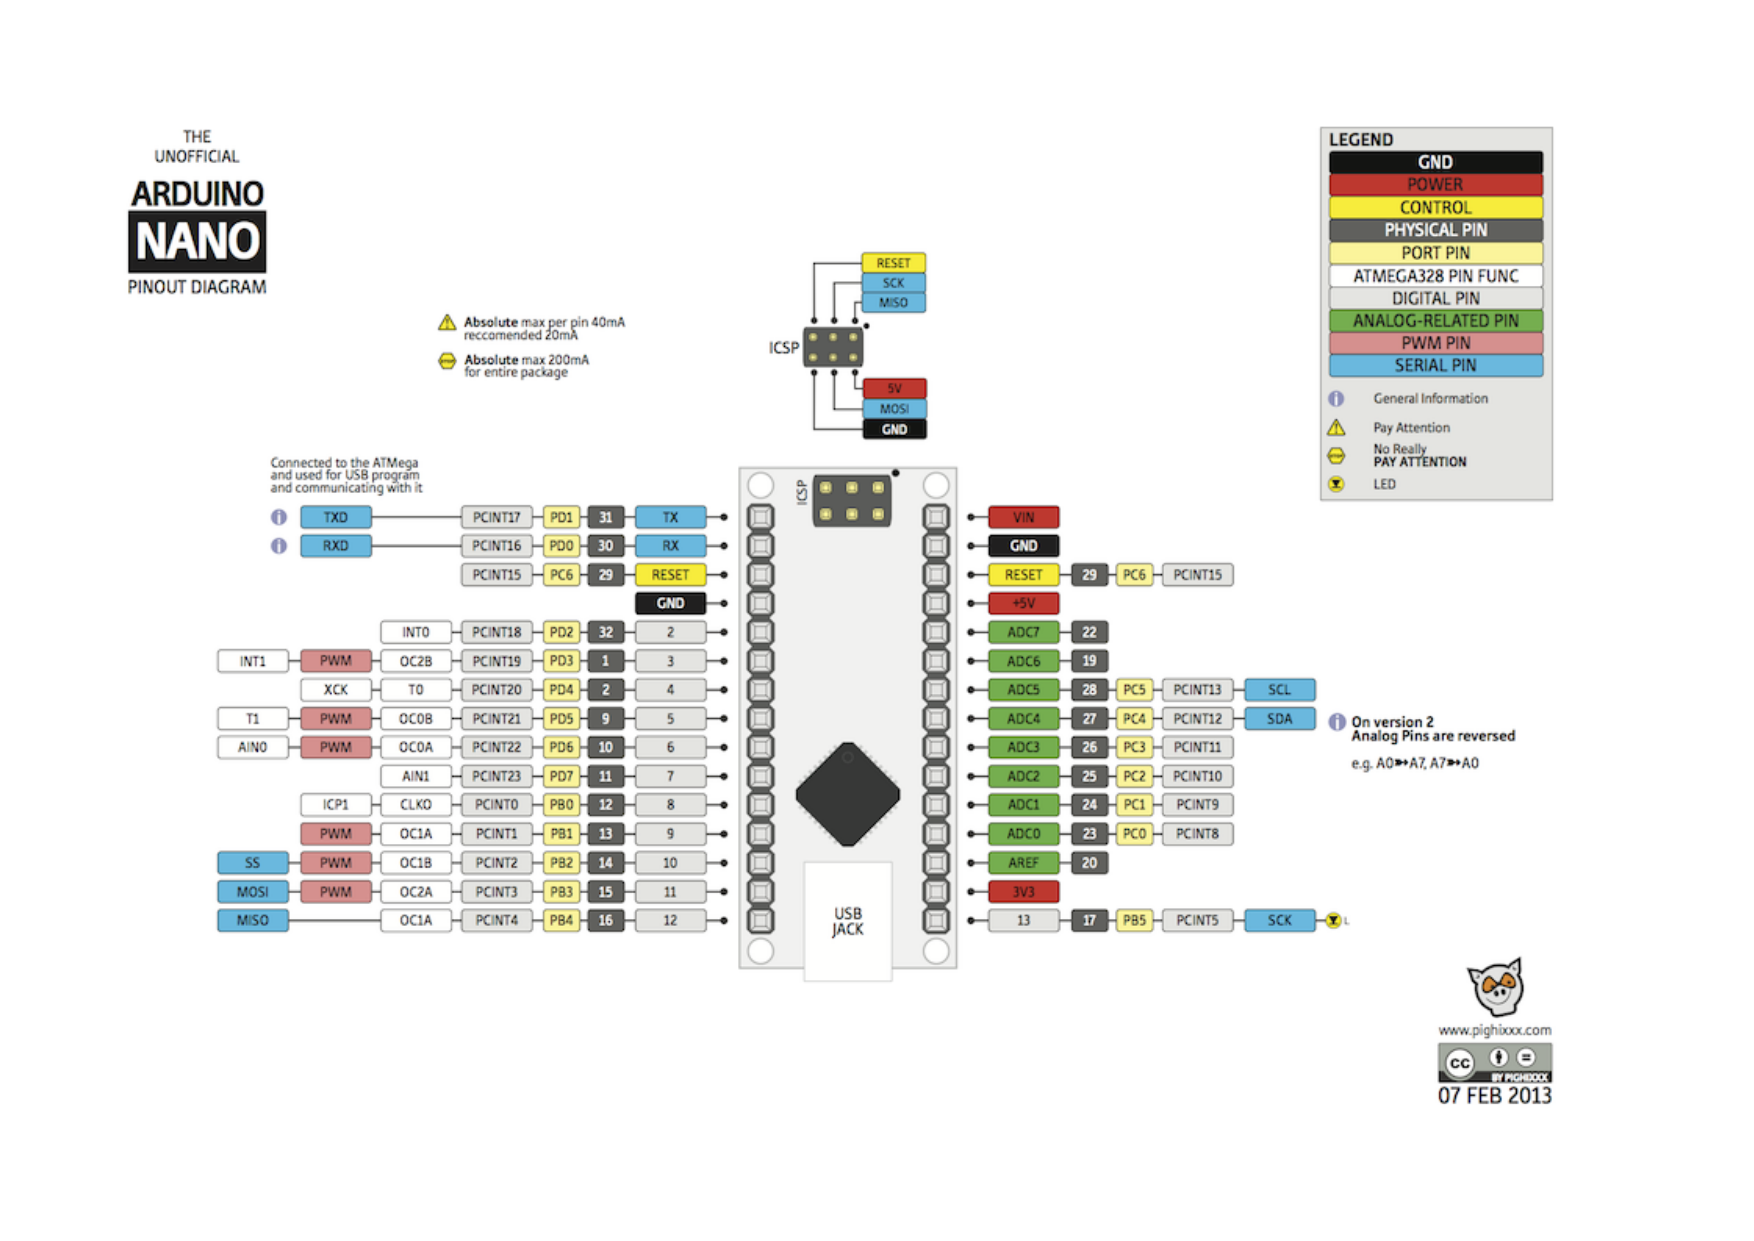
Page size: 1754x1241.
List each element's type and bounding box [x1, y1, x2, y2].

picture [88, 88, 1591, 1151]
